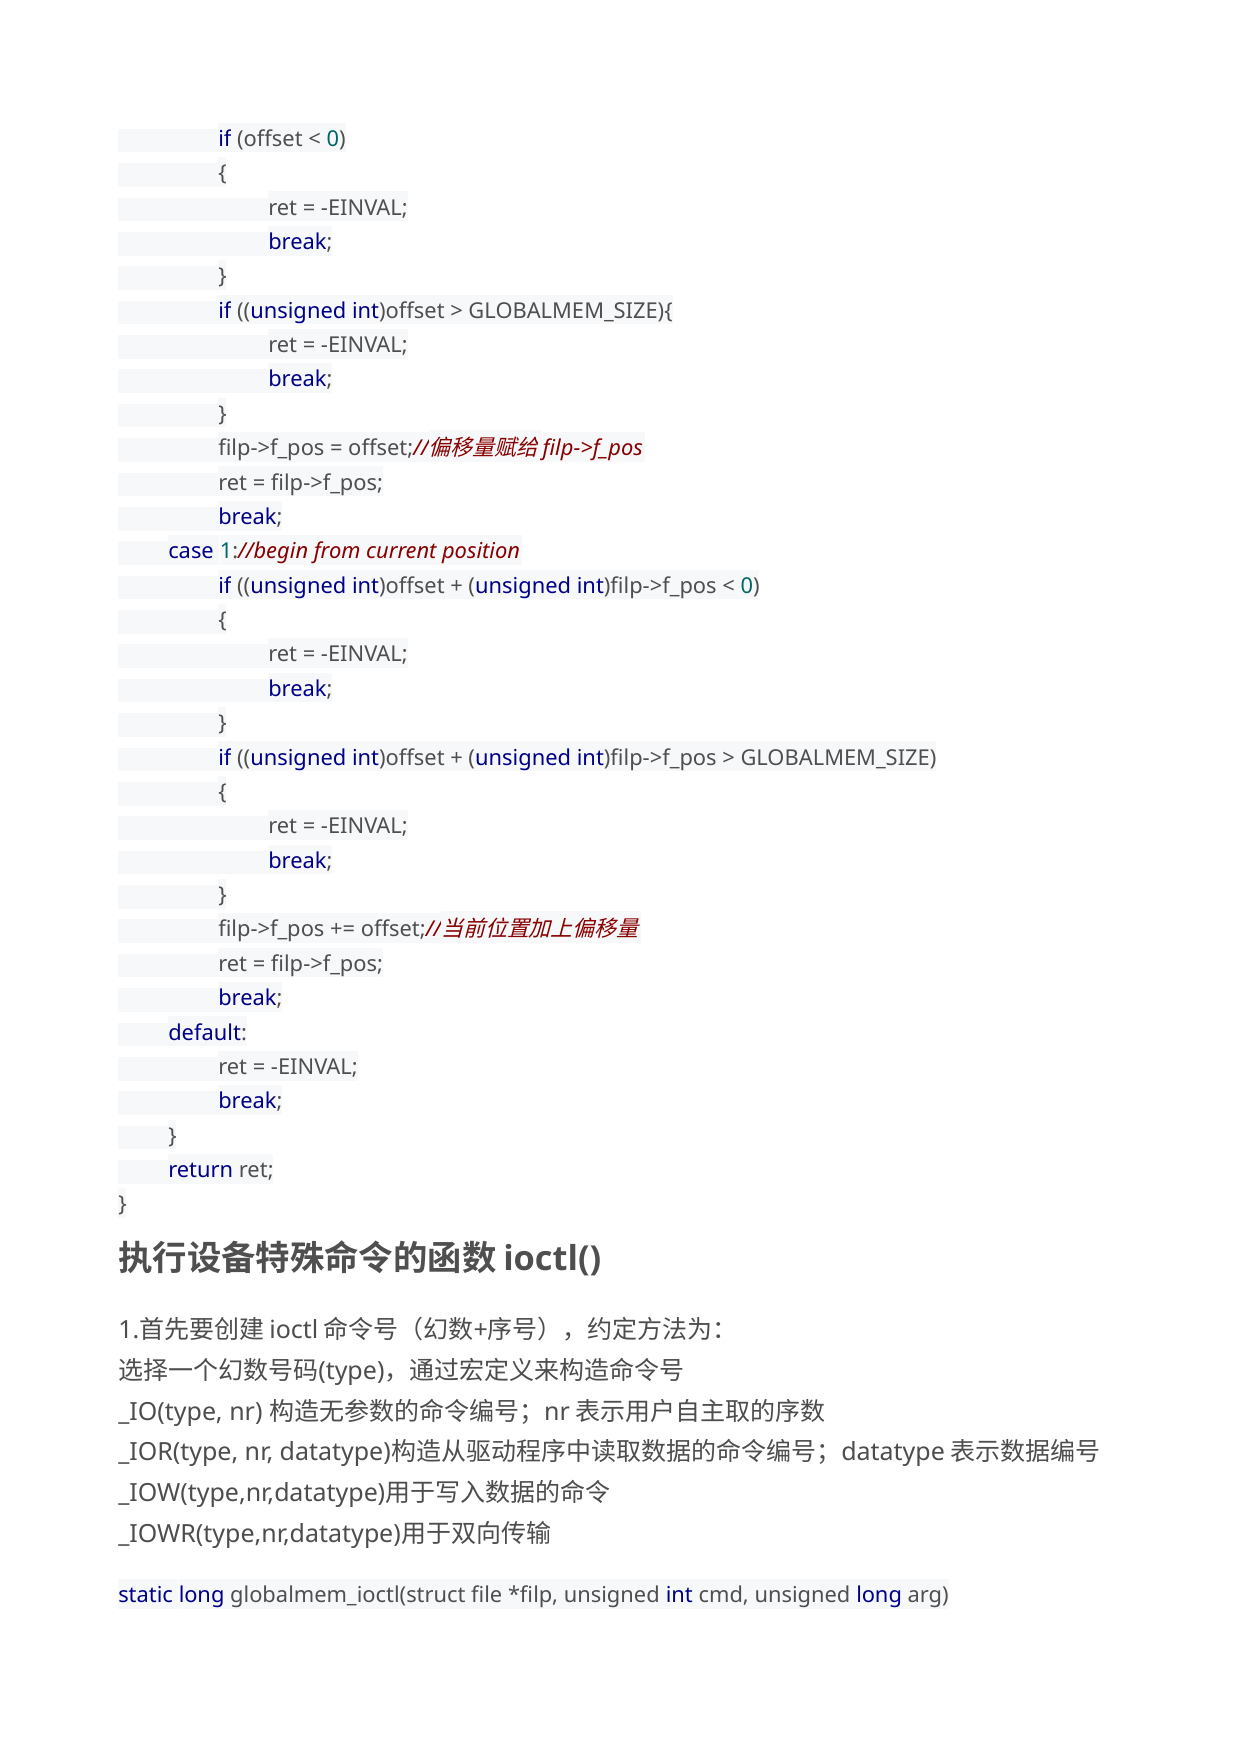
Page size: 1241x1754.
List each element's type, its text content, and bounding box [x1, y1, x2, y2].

text if ((unsigned int)offset + (unsigned int)filp->f_pos < 0) [118, 565, 1122, 599]
text break; [118, 359, 1122, 393]
text ret = filp->f_pos; [118, 462, 1122, 496]
text filp->f_pos += offset;//当前位置加上偏移量 [118, 909, 1122, 943]
text { [118, 152, 1122, 187]
text break; [118, 977, 1122, 1012]
text ret = -EINVAL; [118, 187, 1122, 221]
text ret = -EINVAL; [118, 806, 1122, 840]
text ret = -EINVAL; [118, 324, 1122, 359]
text } [118, 393, 1122, 427]
text } [118, 702, 1122, 737]
text } [118, 874, 1122, 909]
text default: [118, 1012, 1122, 1046]
text } [118, 256, 1122, 290]
text static long globalmem_ioctl(struct file *filp, unsigned int cmd, unsigned long arg) [118, 1574, 1122, 1609]
text ret = -EINVAL; [118, 634, 1122, 668]
text return ret; [118, 1149, 1122, 1184]
text if (offset < 0) [118, 118, 1122, 152]
text break; [118, 840, 1122, 874]
text break; [118, 1081, 1122, 1115]
text { [118, 771, 1122, 806]
text { [118, 599, 1122, 634]
text } [118, 1184, 1122, 1218]
subtitle 执行设备特殊命令的函数ioctl() [118, 1231, 1122, 1281]
text } [118, 1115, 1122, 1149]
text ret = filp->f_pos; [118, 943, 1122, 977]
text break; [118, 221, 1122, 256]
text 1.首先要创建ioctl命令号（幻数+序号），约定方法为： 选择一个幻数号码(type)，通过宏定义来构造命令号 _IO(type, nr) 构造无参数的命令编号；nr表示用户自主取的序数 _IOR(type, nr, datatype)构造从驱动程序中读取数据的命令编号；datatype表示数据编号 _IOW(type,nr,datatype)用于写入数据的命令 _IOWR(type,nr,datatype)用于双向传输 [118, 1306, 1122, 1549]
text if ((unsigned int)offset > GLOBALMEM_SIZE){ [118, 290, 1122, 324]
text if ((unsigned int)offset + (unsigned int)filp->f_pos > GLOBALMEM_SIZE) [118, 737, 1122, 771]
text case 1://begin from current position [118, 531, 1122, 565]
text filp->f_pos = offset;//偏移量赋给filp->f_pos [118, 427, 1122, 462]
text ret = -EINVAL; [118, 1046, 1122, 1081]
text break; [118, 668, 1122, 702]
text break; [118, 496, 1122, 531]
